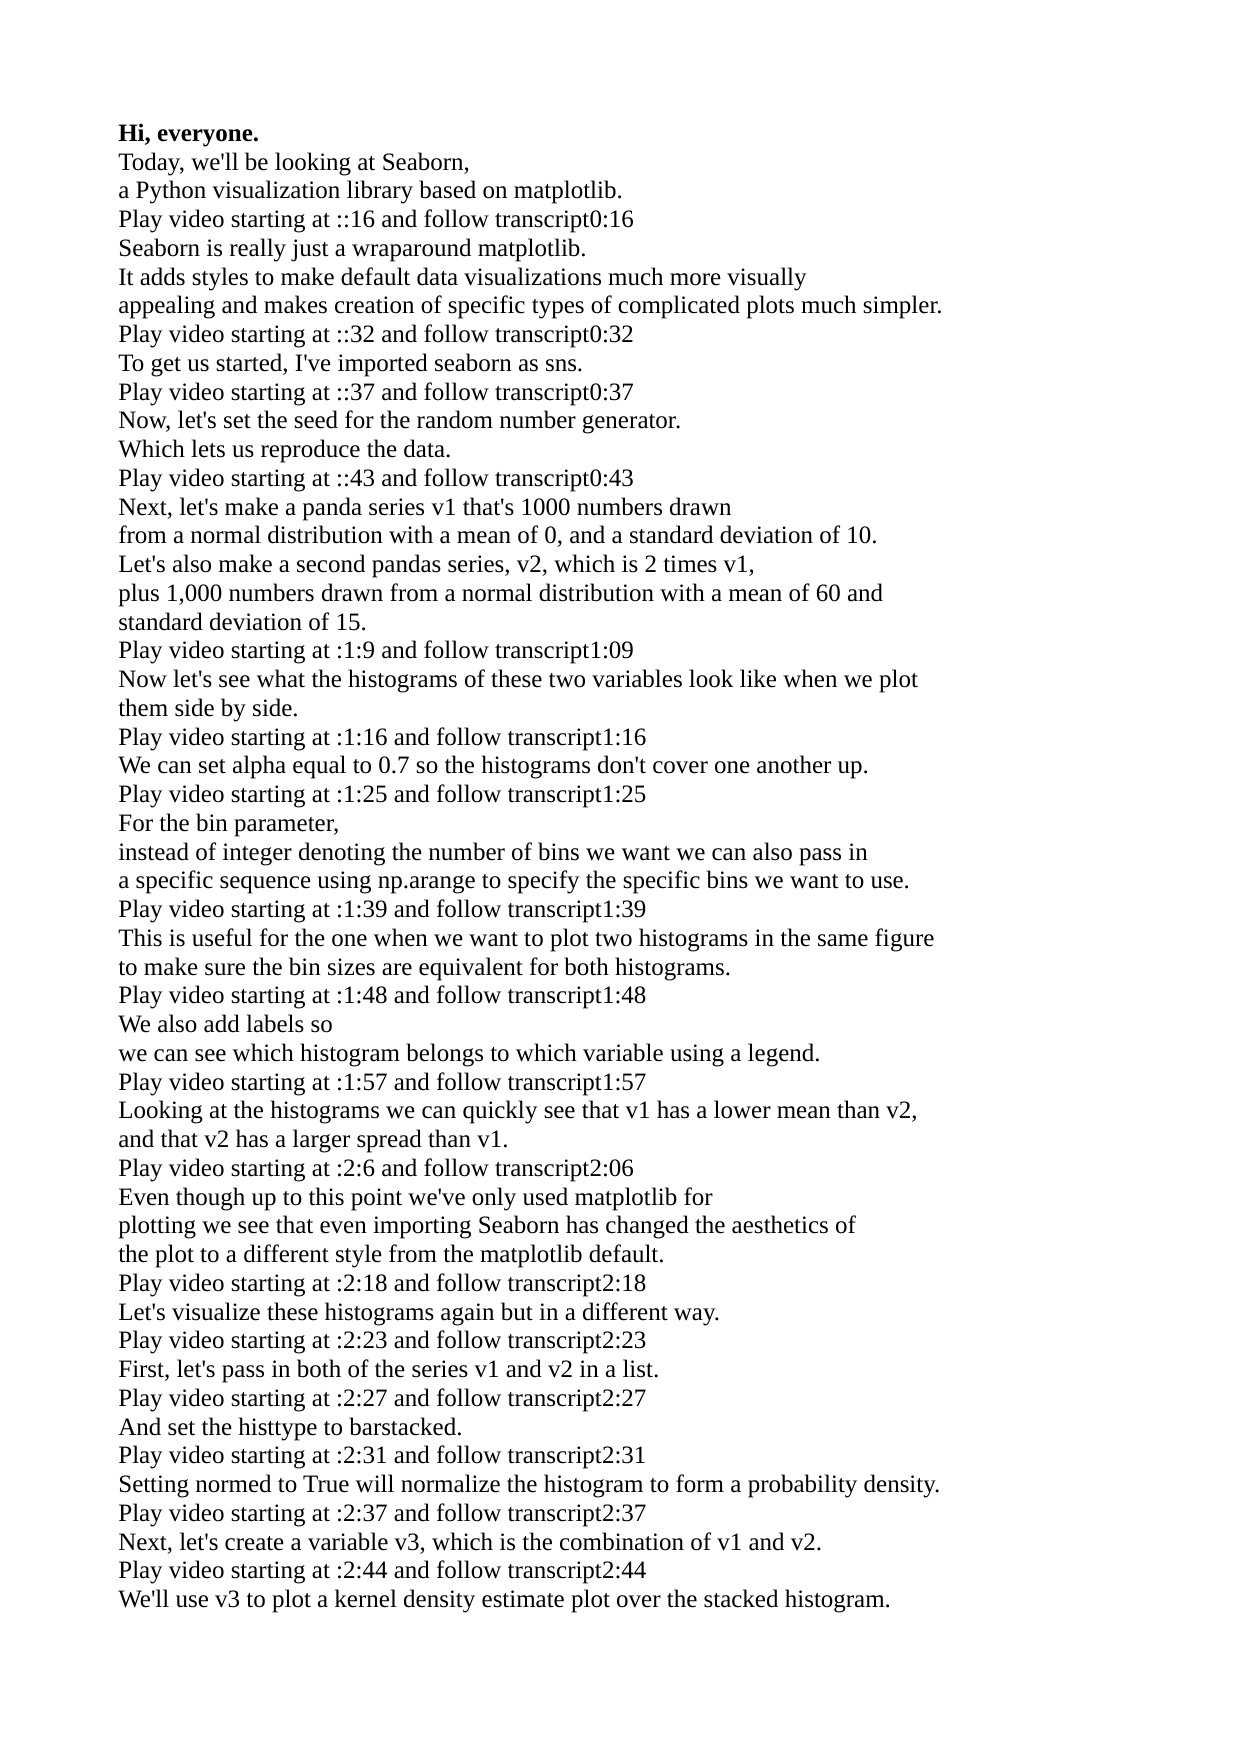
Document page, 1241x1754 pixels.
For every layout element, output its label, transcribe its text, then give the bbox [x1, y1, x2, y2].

text Next, let's create a variable v3, which is the combination of v1 and v2. [118, 1527, 1122, 1556]
text We can set alpha equal to 0.7 so the histograms don't cover one another up. [118, 751, 1122, 779]
text This is useful for the one when we want to plot two histograms in the same figure [118, 923, 1122, 952]
text Which lets us reproduce the data. [118, 434, 1122, 463]
text Play video starting at :1:25 and follow transcript1:25 [118, 779, 1122, 808]
text we can see which histogram belongs to which variable using a legend. [118, 1038, 1122, 1067]
text them side by side. [118, 693, 1122, 722]
text Today, we'll be looking at Seaborn, [118, 147, 1122, 176]
text Play video starting at :1:48 and follow transcript1:48 [118, 981, 1122, 1009]
text Play video starting at ::43 and follow transcript0:43 [118, 463, 1122, 492]
text and that v2 has a larger spread than v1. [118, 1124, 1122, 1153]
text Play video starting at ::16 and follow transcript0:16 [118, 204, 1122, 233]
text Play video starting at :1:57 and follow transcript1:57 [118, 1067, 1122, 1096]
text Even though up to this point we've only used matplotlib for [118, 1182, 1122, 1211]
text Let's visualize these histograms again but in a different way. [118, 1297, 1122, 1326]
text Let's also make a second pandas series, v2, which is 2 times v1, [118, 549, 1122, 578]
text We'll use v3 to plot a kernel density estimate plot over the stacked histogram. [118, 1584, 1122, 1613]
text For the bin parameter, [118, 808, 1122, 837]
text Play video starting at :1:9 and follow transcript1:09 [118, 636, 1122, 664]
text We also add labels so [118, 1009, 1122, 1038]
text Setting normed to True will normalize the histogram to form a probability density. [118, 1469, 1122, 1498]
text Play video starting at :2:23 and follow transcript2:23 [118, 1326, 1122, 1354]
text Play video starting at :2:27 and follow transcript2:27 [118, 1383, 1122, 1412]
text First, let's pass in both of the series v1 and v2 in a list. [118, 1354, 1122, 1383]
text Seaborn is really just a wraparound matplotlib. [118, 233, 1122, 262]
text Play video starting at :2:18 and follow transcript2:18 [118, 1268, 1122, 1297]
text It adds styles to make default data visualizations much more visually [118, 262, 1122, 291]
text plotting we see that even importing Seaborn has changed the aesthetics of [118, 1211, 1122, 1239]
text from a normal distribution with a mean of 0, and a standard deviation of 10. [118, 521, 1122, 549]
text Hi, everyone. [118, 118, 1122, 147]
text a specific sequence using np.arange to specify the specific bins we want to use. [118, 866, 1122, 894]
text Play video starting at ::37 and follow transcript0:37 [118, 377, 1122, 406]
text And set the histtype to barstacked. [118, 1412, 1122, 1441]
text Play video starting at ::32 and follow transcript0:32 [118, 319, 1122, 348]
text Play video starting at :2:6 and follow transcript2:06 [118, 1153, 1122, 1182]
text Looking at the histograms we can quickly see that v1 has a lower mean than v2, [118, 1096, 1122, 1124]
text Play video starting at :1:16 and follow transcript1:16 [118, 722, 1122, 751]
text instead of integer denoting the number of bins we want we can also pass in [118, 837, 1122, 866]
text Now let's see what the histograms of these two variables look like when we plot [118, 664, 1122, 693]
text Play video starting at :2:37 and follow transcript2:37 [118, 1498, 1122, 1527]
text a Python visualization library based on matplotlib. [118, 176, 1122, 204]
text appealing and makes creation of specific types of complicated plots much simpler. [118, 291, 1122, 319]
text standard deviation of 15. [118, 607, 1122, 636]
text Play video starting at :1:39 and follow transcript1:39 [118, 894, 1122, 923]
text Next, let's make a panda series v1 that's 1000 numbers drawn [118, 492, 1122, 521]
text Play video starting at :2:44 and follow transcript2:44 [118, 1556, 1122, 1584]
text To get us started, I've imported seaborn as sns. [118, 348, 1122, 377]
text the plot to a different style from the matplotlib default. [118, 1239, 1122, 1268]
text Play video starting at :2:31 and follow transcript2:31 [118, 1441, 1122, 1469]
text to make sure the bin sizes are equivalent for both histograms. [118, 952, 1122, 981]
text plus 1,000 numbers drawn from a normal distribution with a mean of 60 and [118, 578, 1122, 607]
text Now, let's set the seed for the random number generator. [118, 406, 1122, 434]
